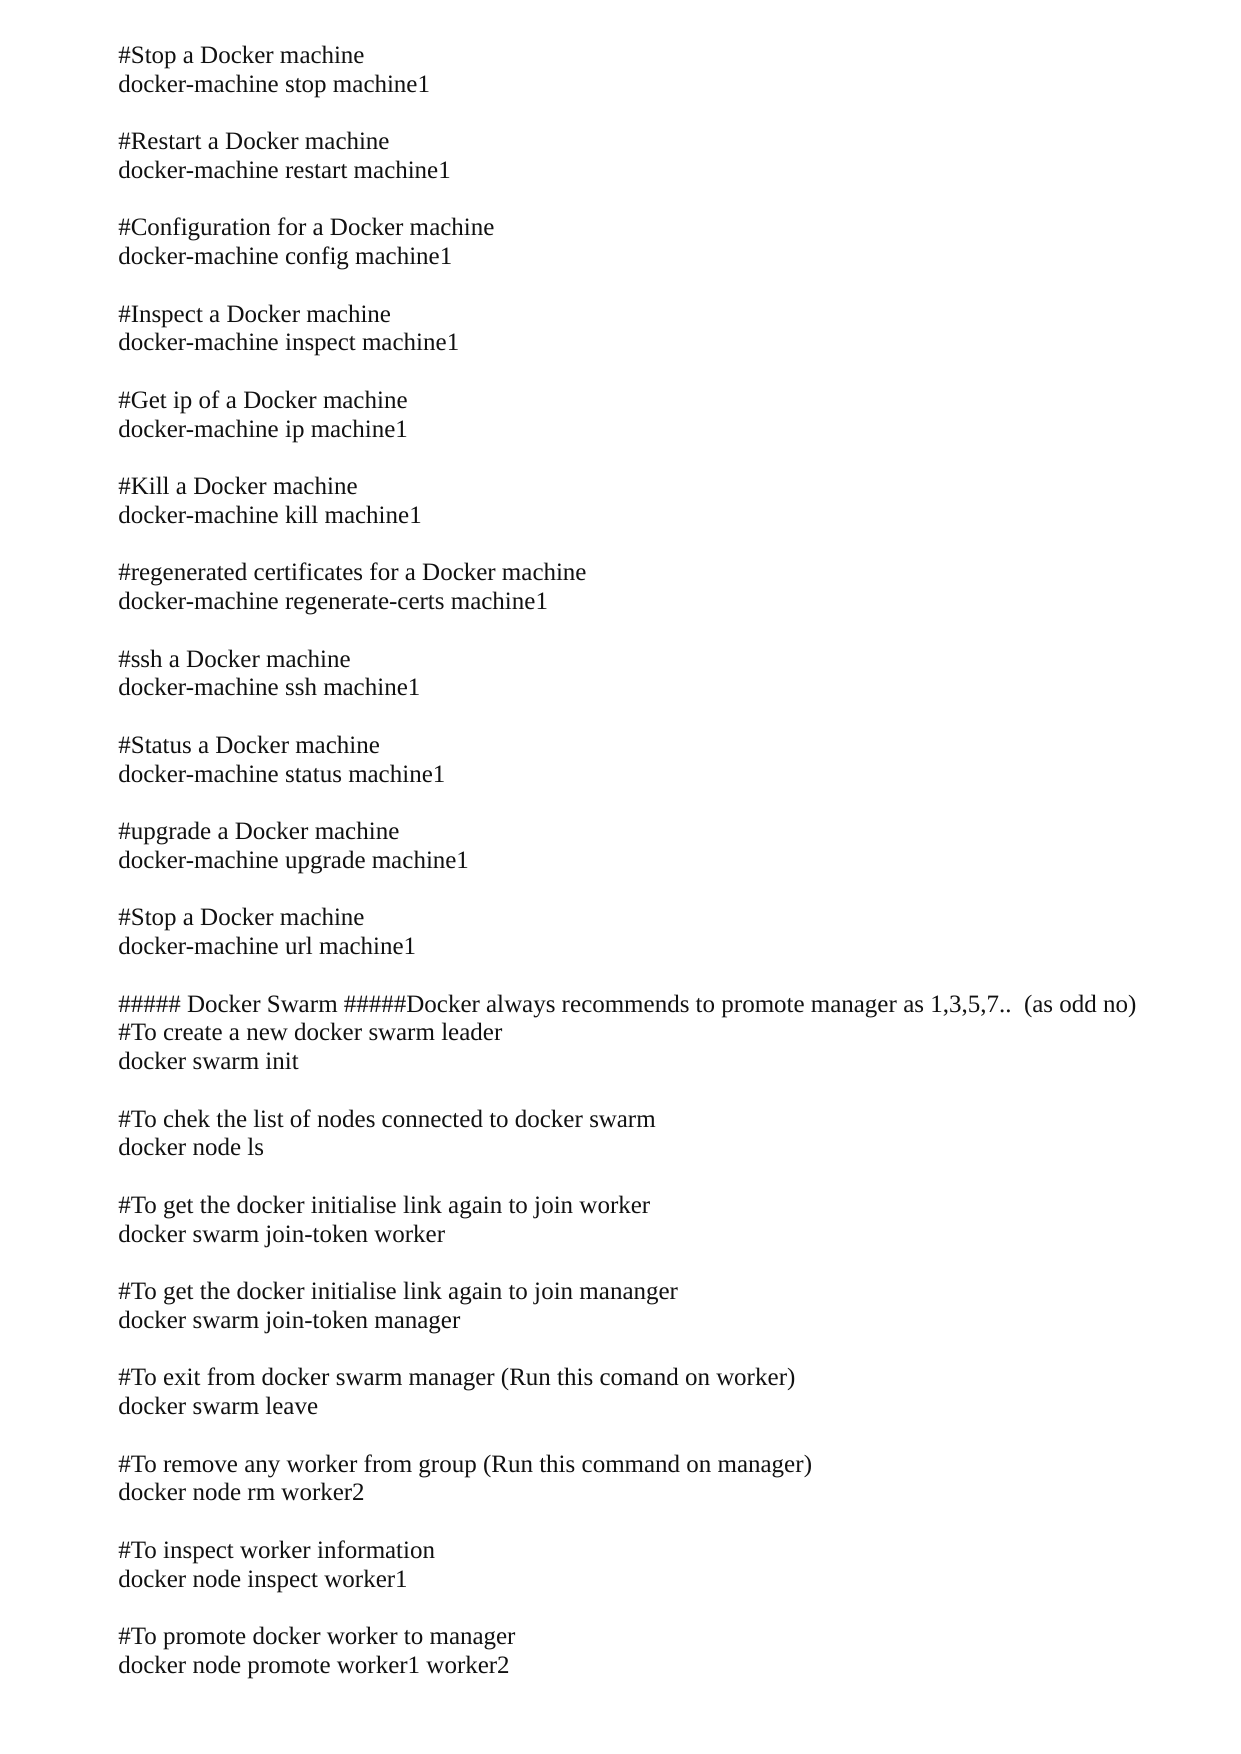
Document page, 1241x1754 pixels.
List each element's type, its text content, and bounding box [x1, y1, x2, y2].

text docker swarm join-token manager [118, 1305, 1229, 1334]
text #To get the docker initialise link again to join mananger [118, 1276, 1229, 1305]
text #To create a new docker swarm leader [118, 1017, 1229, 1046]
text docker-machine status machine1 [118, 759, 1229, 787]
text docker-machine upgrade machine1 [118, 845, 1229, 874]
text #To promote docker worker to manager [118, 1621, 1229, 1650]
text #To get the docker initialise link again to join worker [118, 1190, 1229, 1219]
text #To exit from docker swarm manager (Run this comand on worker) [118, 1362, 1229, 1391]
text #Stop a Docker machine [118, 902, 1229, 931]
text docker swarm join-token worker [118, 1219, 1229, 1247]
text docker node promote worker1 worker2 [118, 1650, 1229, 1679]
text docker swarm init [118, 1046, 1229, 1075]
text #upgrade a Docker machine [118, 816, 1229, 845]
text #Configuration for a Docker machine [118, 212, 1229, 241]
text ##### Docker Swarm #####Docker always recommends to promote manager as 1,3,5,7.. (as odd no) [118, 989, 1229, 1017]
text #ssh a Docker machine [118, 644, 1229, 672]
text docker-machine restart machine1 [118, 155, 1229, 184]
text docker-machine regenerate-certs machine1 [118, 586, 1229, 615]
text docker-machine ssh machine1 [118, 672, 1229, 701]
text #Get ip of a Docker machine [118, 385, 1229, 414]
text #regenerated certificates for a Docker machine [118, 557, 1229, 586]
text #To inspect worker information [118, 1535, 1229, 1564]
text #Restart a Docker machine [118, 126, 1229, 155]
text docker-machine ip machine1 [118, 414, 1229, 442]
text #Stop a Docker machine [118, 40, 1229, 69]
text docker-machine config machine1 [118, 241, 1229, 270]
text docker node inspect worker1 [118, 1564, 1229, 1592]
text #To remove any worker from group (Run this command on manager) [118, 1449, 1229, 1477]
text #Status a Docker machine [118, 730, 1229, 759]
text docker node ls [118, 1132, 1229, 1161]
text #Inspect a Docker machine [118, 299, 1229, 327]
text docker swarm leave [118, 1391, 1229, 1420]
text #To chek the list of nodes connected to docker swarm [118, 1104, 1229, 1132]
text docker-machine url machine1 [118, 931, 1229, 960]
text docker-machine inspect machine1 [118, 327, 1229, 356]
text docker-machine kill machine1 [118, 500, 1229, 529]
text docker-machine stop machine1 [118, 69, 1229, 97]
text docker node rm worker2 [118, 1477, 1229, 1506]
text #Kill a Docker machine [118, 471, 1229, 500]
